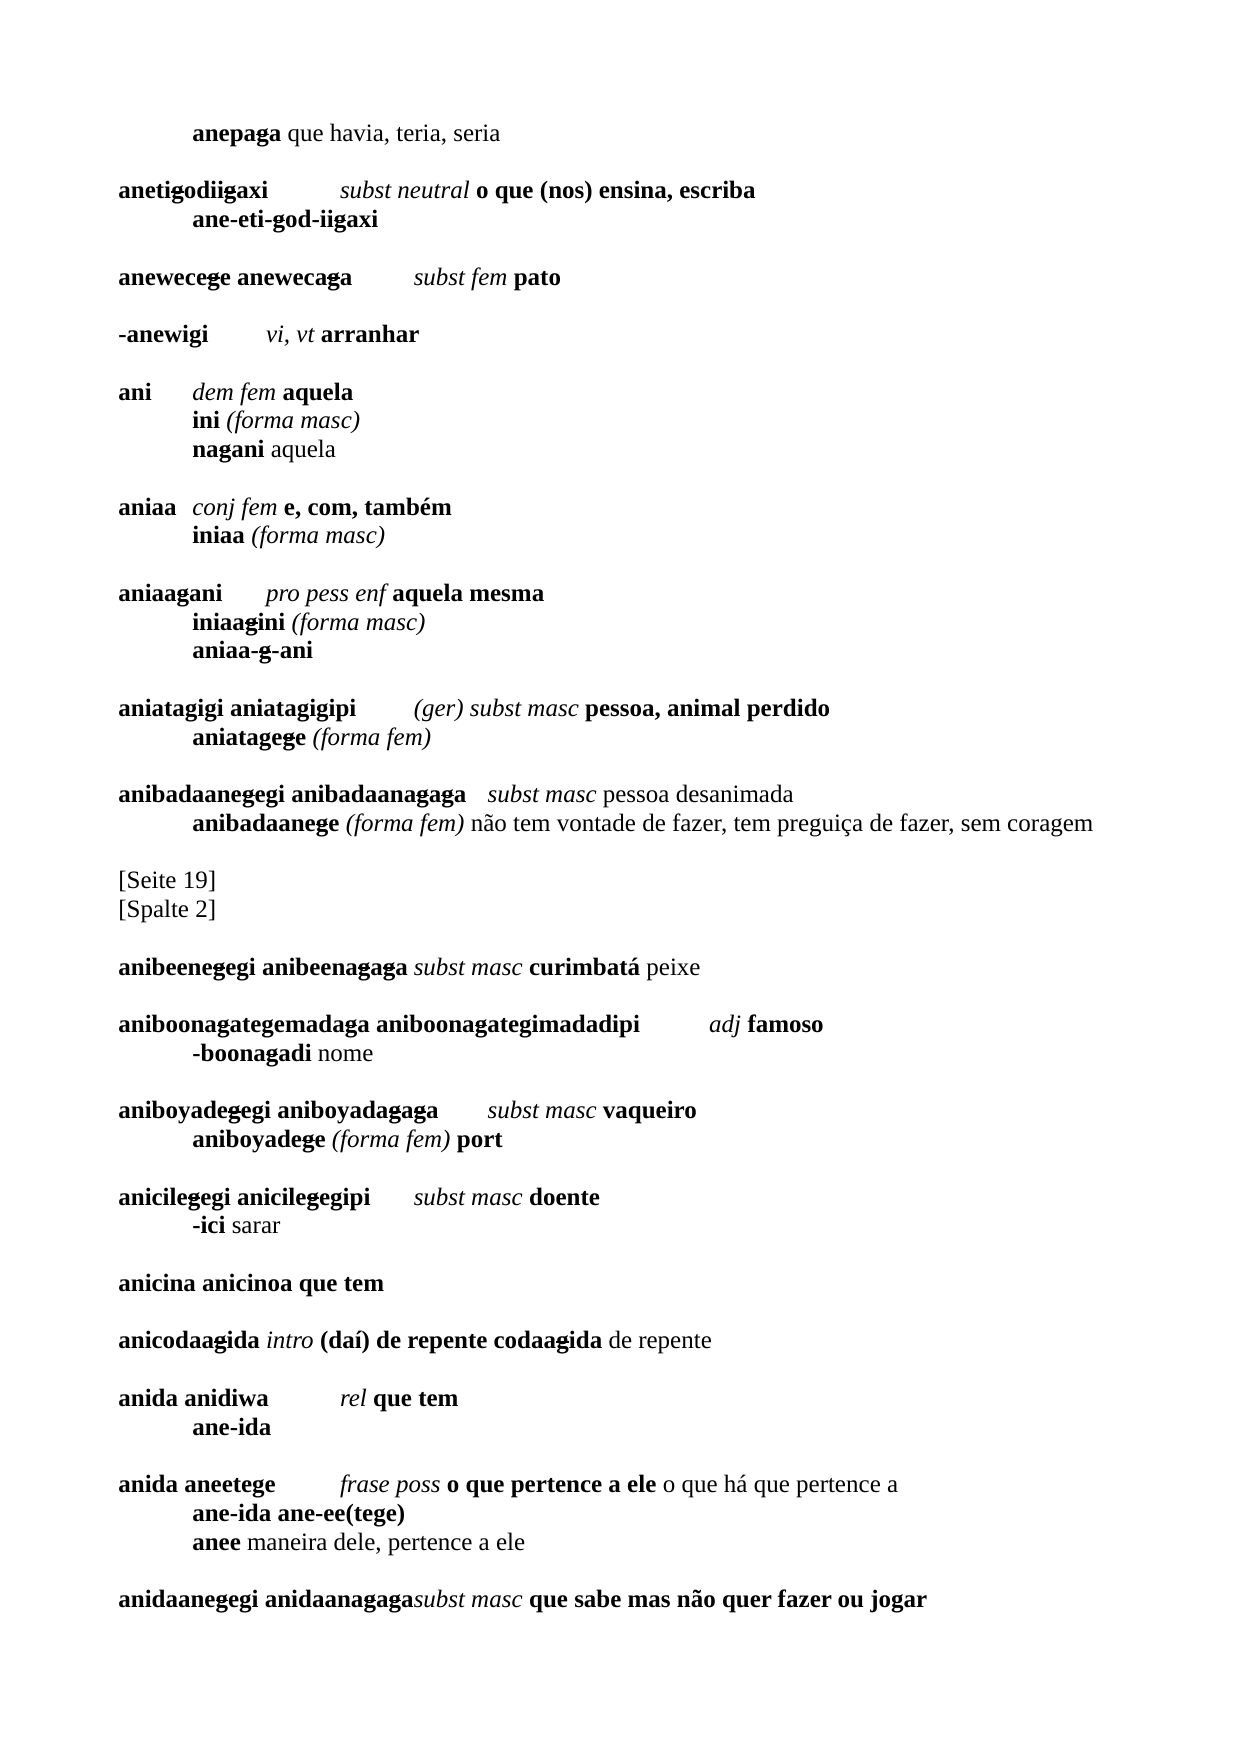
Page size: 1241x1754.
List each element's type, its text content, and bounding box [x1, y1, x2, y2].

text iniaagini (forma masc) [118, 607, 1122, 636]
text anida anidiwa rel que tem [118, 1383, 1122, 1412]
text aniaagani pro pess enf aquela mesma [118, 578, 1122, 607]
text -ici sarar [118, 1211, 1122, 1239]
text anibeenegegi anibeenagaga subst masc curimbatá peixe [118, 952, 1122, 981]
text aniboyadege (forma fem) port [118, 1124, 1122, 1153]
text ane-ida ane-ee(tege) [118, 1498, 1122, 1527]
text aniatagege (forma fem) [118, 722, 1122, 751]
text anibadaanege (forma fem) não tem vontade de fazer, tem preguiça de fazer, sem coragem [118, 808, 1122, 837]
text anida aneetege frase poss o que pertence a ele o que há que pertence a [118, 1469, 1122, 1498]
text [Seite 19] [118, 866, 1122, 894]
text nagani aquela [118, 434, 1122, 463]
text iniaa (forma masc) [118, 521, 1122, 549]
text -anewigi vi, vt arranhar [118, 319, 1122, 348]
text anepaga que havia, teria, seria [118, 118, 1122, 147]
text aniaa-g-ani [118, 636, 1122, 664]
text -boonagadi nome [118, 1038, 1122, 1067]
text anee maneira dele, pertence a ele [118, 1527, 1122, 1556]
text aniboyadegegi aniboyadagaga subst masc vaqueiro [118, 1096, 1122, 1124]
text anetigodiigaxi subst neutral o que (nos) ensina, escriba [118, 176, 1122, 204]
text anidaanegegi anidaanagaga subst masc que sabe mas não quer fazer ou jogar [118, 1584, 1122, 1613]
text anewecege anewecaga subst fem pato [118, 262, 1122, 291]
text anicilegegi anicilegegipi subst masc doente [118, 1182, 1122, 1211]
text aniaa conj fem e, com, também [118, 492, 1122, 521]
text anicina anicinoa que tem [118, 1268, 1122, 1297]
text ane-eti-god-iigaxi [118, 204, 1122, 233]
text ane-ida [118, 1412, 1122, 1441]
text anicodaagida intro (daí) de repente codaagida de repente [118, 1326, 1122, 1354]
text [Spalte 2] [118, 894, 1122, 923]
text anibadaanegegi anibadaanagaga subst masc pessoa desanimada [118, 779, 1122, 808]
text aniboonagategemadaga aniboonagategimadadipi adj famoso [118, 1009, 1122, 1038]
text aniatagigi aniatagigipi (ger) subst masc pessoa, animal perdido [118, 693, 1122, 722]
text ani dem fem aquela [118, 377, 1122, 406]
text ini (forma masc) [118, 406, 1122, 434]
